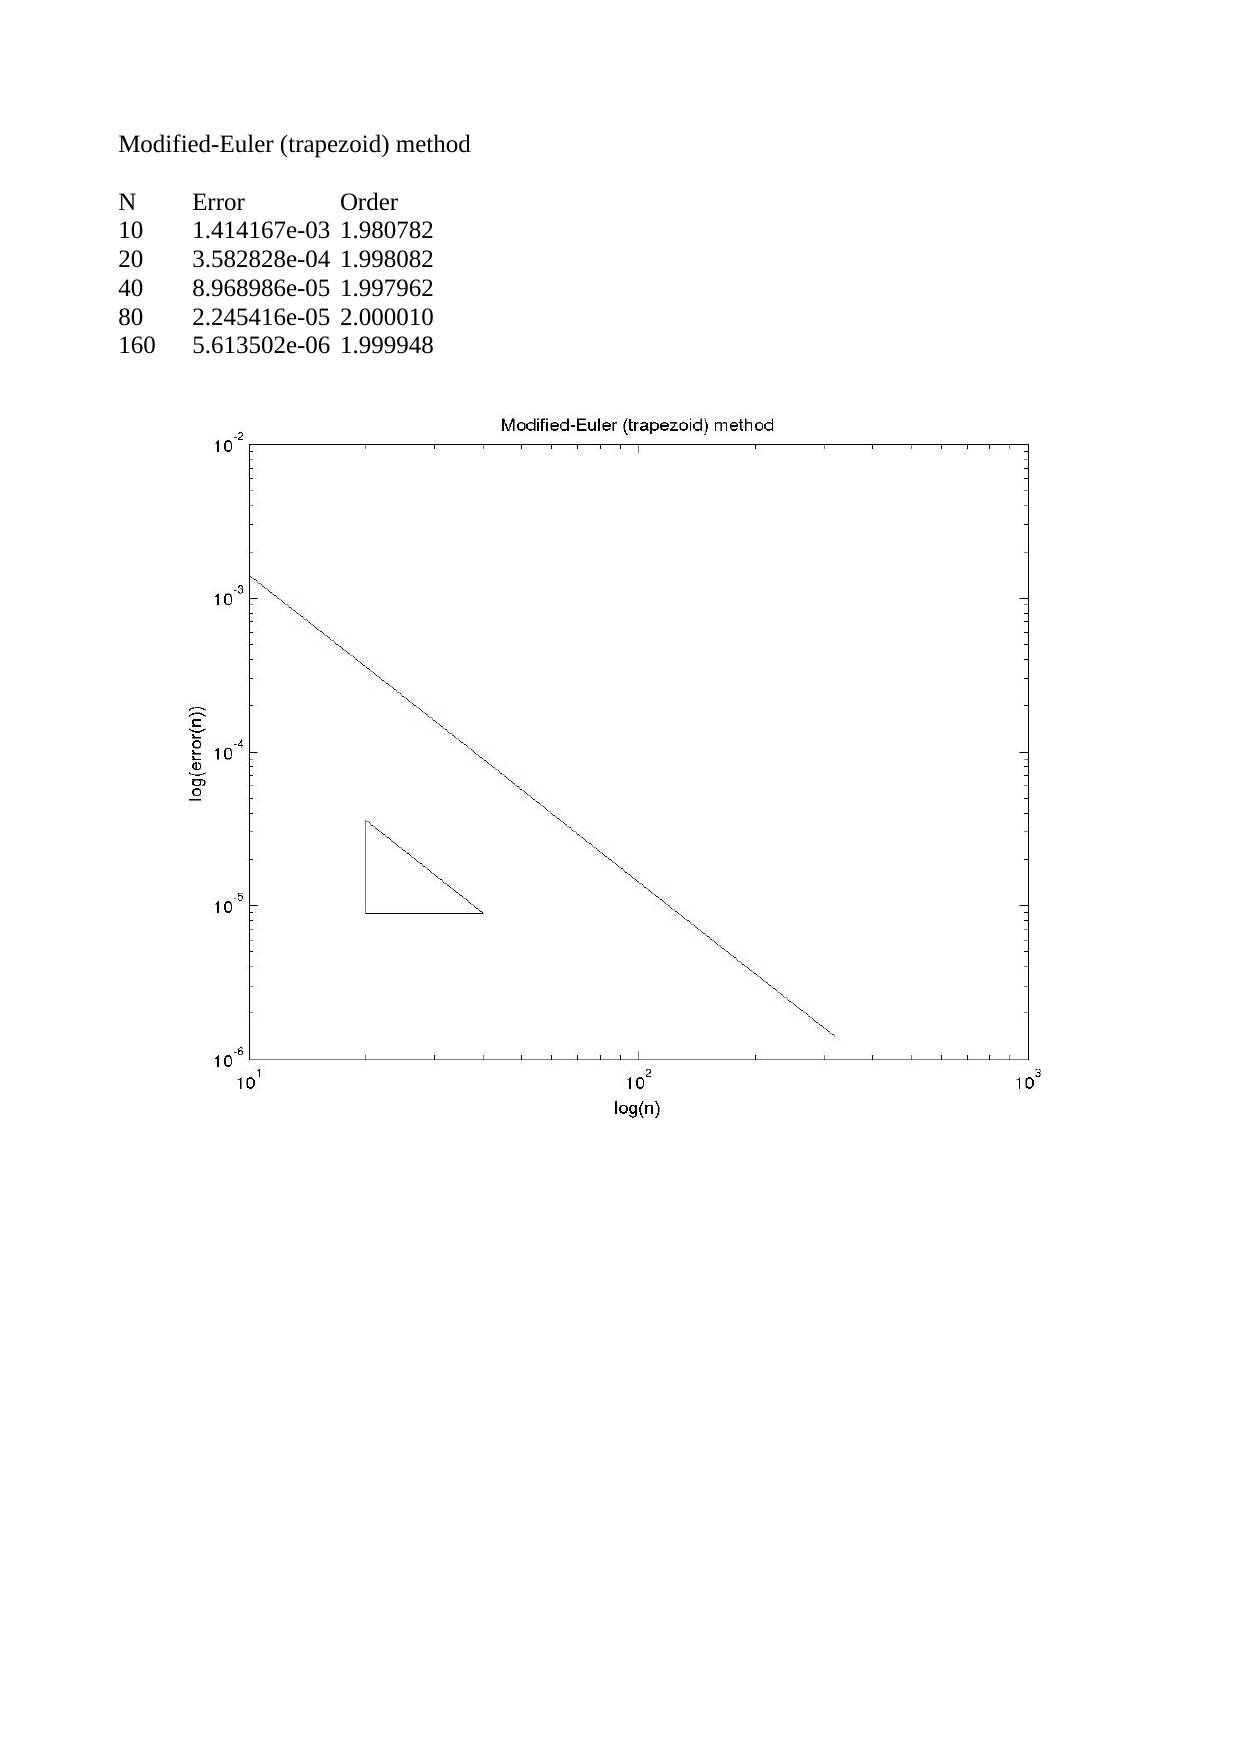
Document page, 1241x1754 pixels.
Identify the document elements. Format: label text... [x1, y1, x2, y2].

text 160 5.613502e-06 1.999948 [118, 330, 1122, 359]
text 40 8.968986e-05 1.997962 [118, 273, 1122, 302]
text 20 3.582828e-04 1.998082 [118, 244, 1122, 273]
picture [118, 387, 1123, 1142]
text N Error Order [118, 187, 1122, 215]
text 80 2.245416e-05 2.000010 [118, 302, 1122, 330]
text Modified-Euler (trapezoid) method [118, 129, 1122, 158]
text 10 1.414167e-03 1.980782 [118, 215, 1122, 244]
